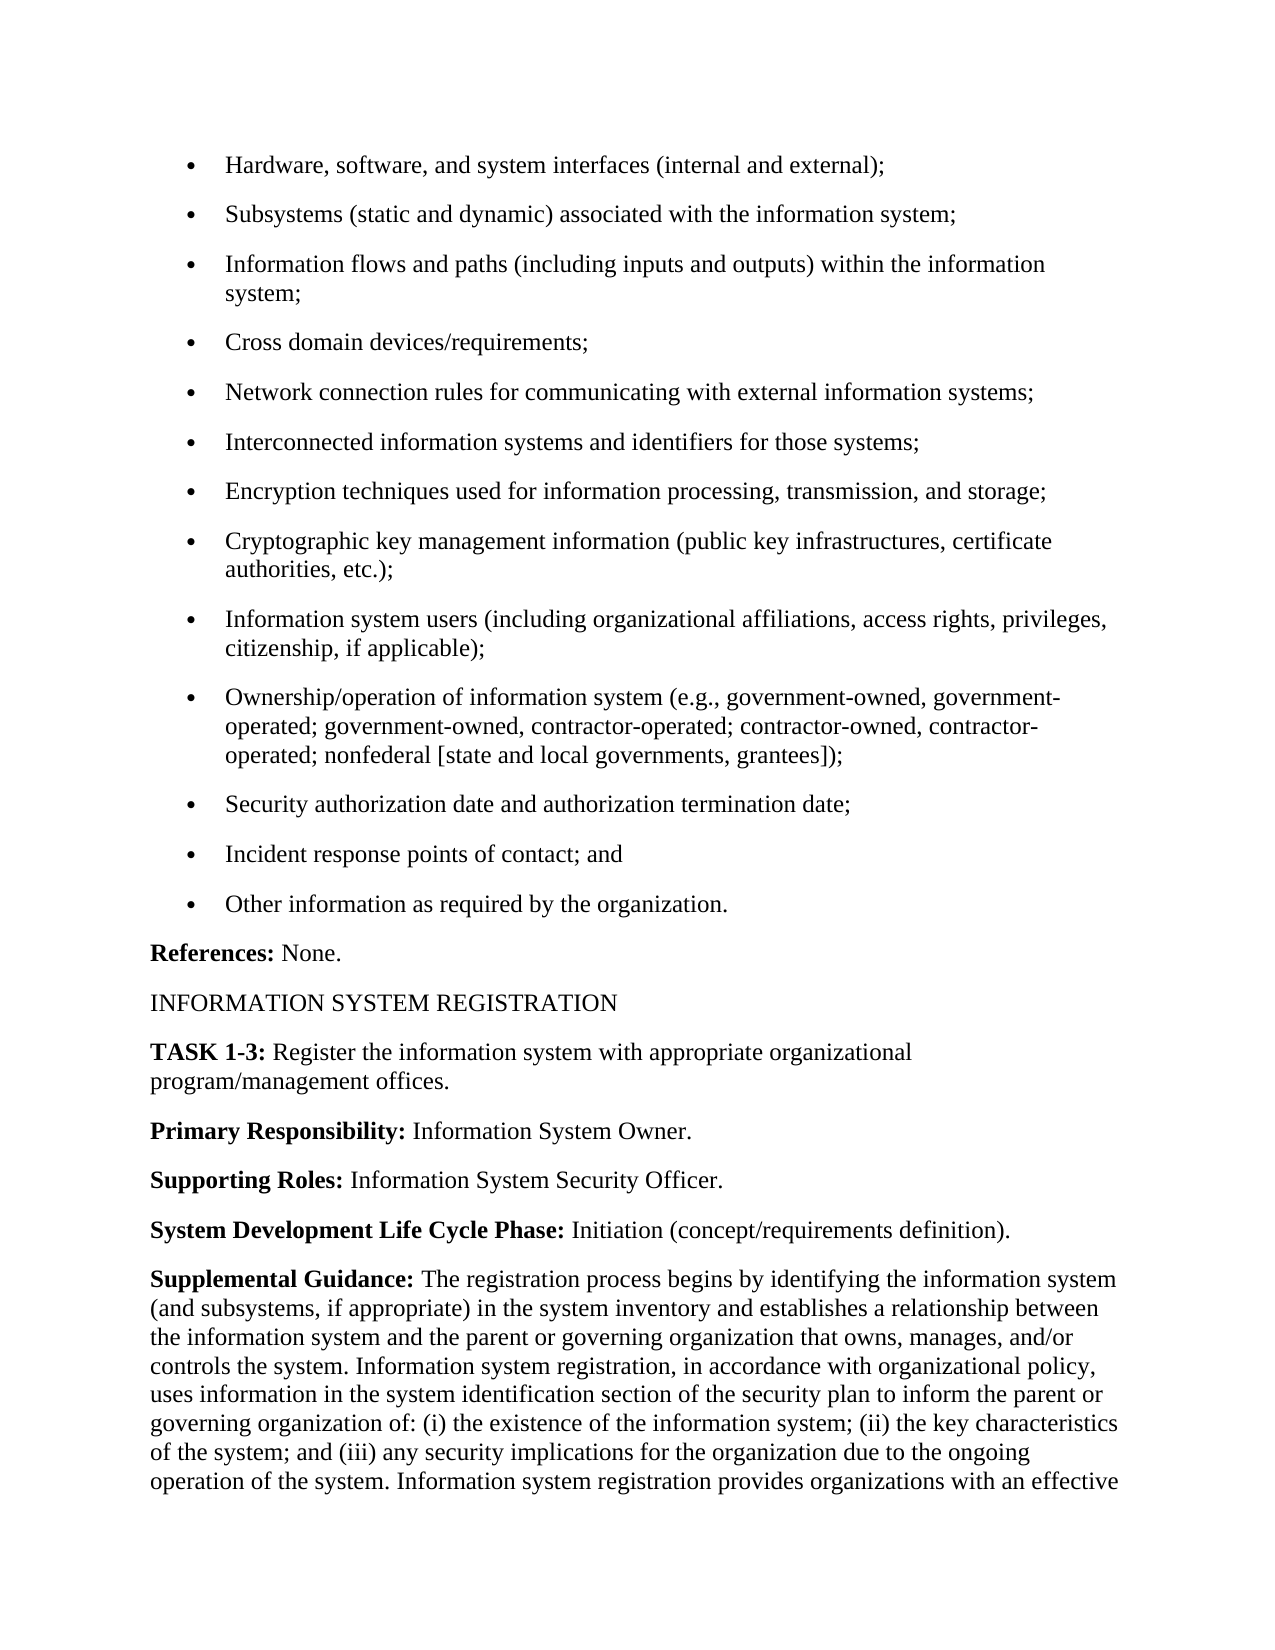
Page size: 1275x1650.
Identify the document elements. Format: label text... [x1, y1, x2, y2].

list Information flows and paths (including inputs and outputs) within the information system; [187, 249, 1125, 307]
list Incident response points of contact; and [187, 839, 1125, 868]
text System Development Life Cycle Phase: Initiation (concept/requirements definition). [150, 1215, 1125, 1244]
text TASK 1-3: Register the information system with appropriate organizational program/management offices. [150, 1037, 1125, 1095]
list Security authorization date and authorization termination date; [187, 789, 1125, 818]
list Subsystems (static and dynamic) associated with the information system; [187, 199, 1125, 228]
text Supplemental Guidance: The registration process begins by identifying the information system (and subsystems, if appropriate) in the system inventory and establishes a relationship between the information system and the parent or governing organization that owns, manages, and/or controls the system. Information system registration, in accordance with organizational policy, uses information in the system identification section of the security plan to inform the parent or governing organization of: (i) the existence of the information system; (ii) the key characteristics of the system; and (iii) any security implications for the organization due to the ongoing operation of the system. Information system registration provides organizations with an effective [150, 1264, 1125, 1494]
text References: None. [150, 938, 1125, 967]
text Primary Responsibility: Information System Owner. [150, 1116, 1125, 1144]
text INFORMATION SYSTEM REGISTRATION [150, 988, 1125, 1017]
list Encryption techniques used for information processing, transmission, and storage; [187, 476, 1125, 505]
list Interconnected information systems and identifiers for those systems; [187, 427, 1125, 455]
list Ownership/operation of information system (e.g., government-owned, government-operated; government-owned, contractor-operated; contractor-owned, contractor-operated; nonfederal [state and local governments, grantees]); [187, 682, 1125, 769]
list Information system users (including organizational affiliations, access rights, privileges, citizenship, if applicable); [187, 604, 1125, 662]
list Network connection rules for communicating with external information systems; [187, 377, 1125, 406]
text Supporting Roles: Information System Security Officer. [150, 1165, 1125, 1194]
list Hardware, software, and system interfaces (internal and external); [187, 150, 1125, 179]
list Other information as required by the organization. [187, 889, 1125, 917]
list Cryptographic key management information (public key infrastructures, certificate authorities, etc.); [187, 526, 1125, 583]
list Cross domain devices/requirements; [187, 327, 1125, 356]
